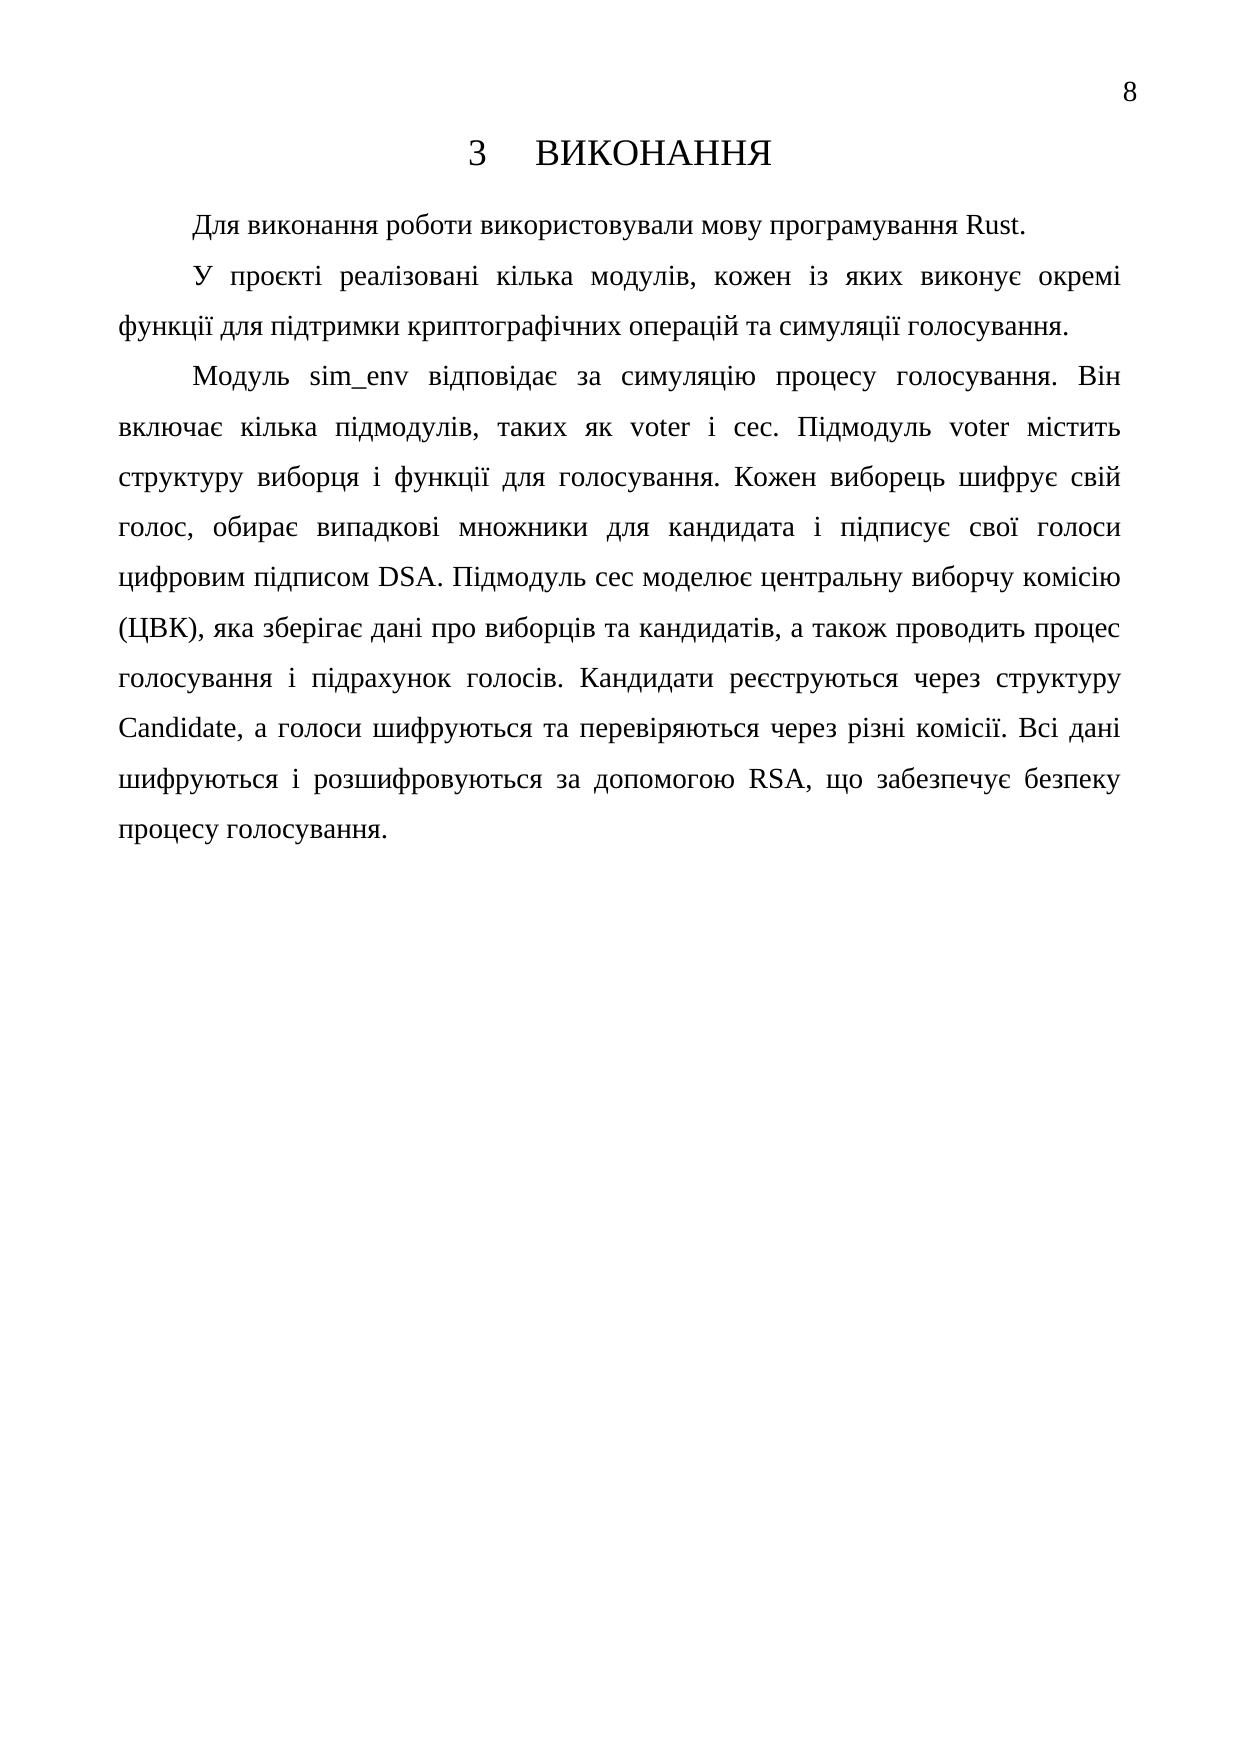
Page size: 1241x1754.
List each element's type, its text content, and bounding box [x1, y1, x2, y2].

text У проєкті реалізовані кілька модулів, кожен із яких виконує окремі функції для підтримки криптографічних операцій та симуляції голосування. [118, 258, 1122, 342]
text Для виконання роботи використовували мову програмування Rust. [118, 207, 1122, 241]
text Модуль sim_env відповідає за симуляцію процесу голосування. Він включає кілька підмодулів, таких як voter і cec. Підмодуль voter містить структуру виборця і функції для голосування. Кожен виборець шифрує свій голос, обирає випадкові множники для кандидата і підписує свої голоси цифровим підписом DSA. Підмодуль cec моделює центральну виборчу комісію (ЦВК), яка зберігає дані про виборців та кандидатів, а також проводить процес голосування і підрахунок голосів. Кандидати реєструються через структуру Candidate, а голоси шифруються та перевіряються через різні комісії. Всі дані шифруються і розшифровуються за допомогою RSA, що забезпечує безпеку процесу голосування. [118, 358, 1122, 845]
subtitle Виконання [118, 130, 1122, 173]
